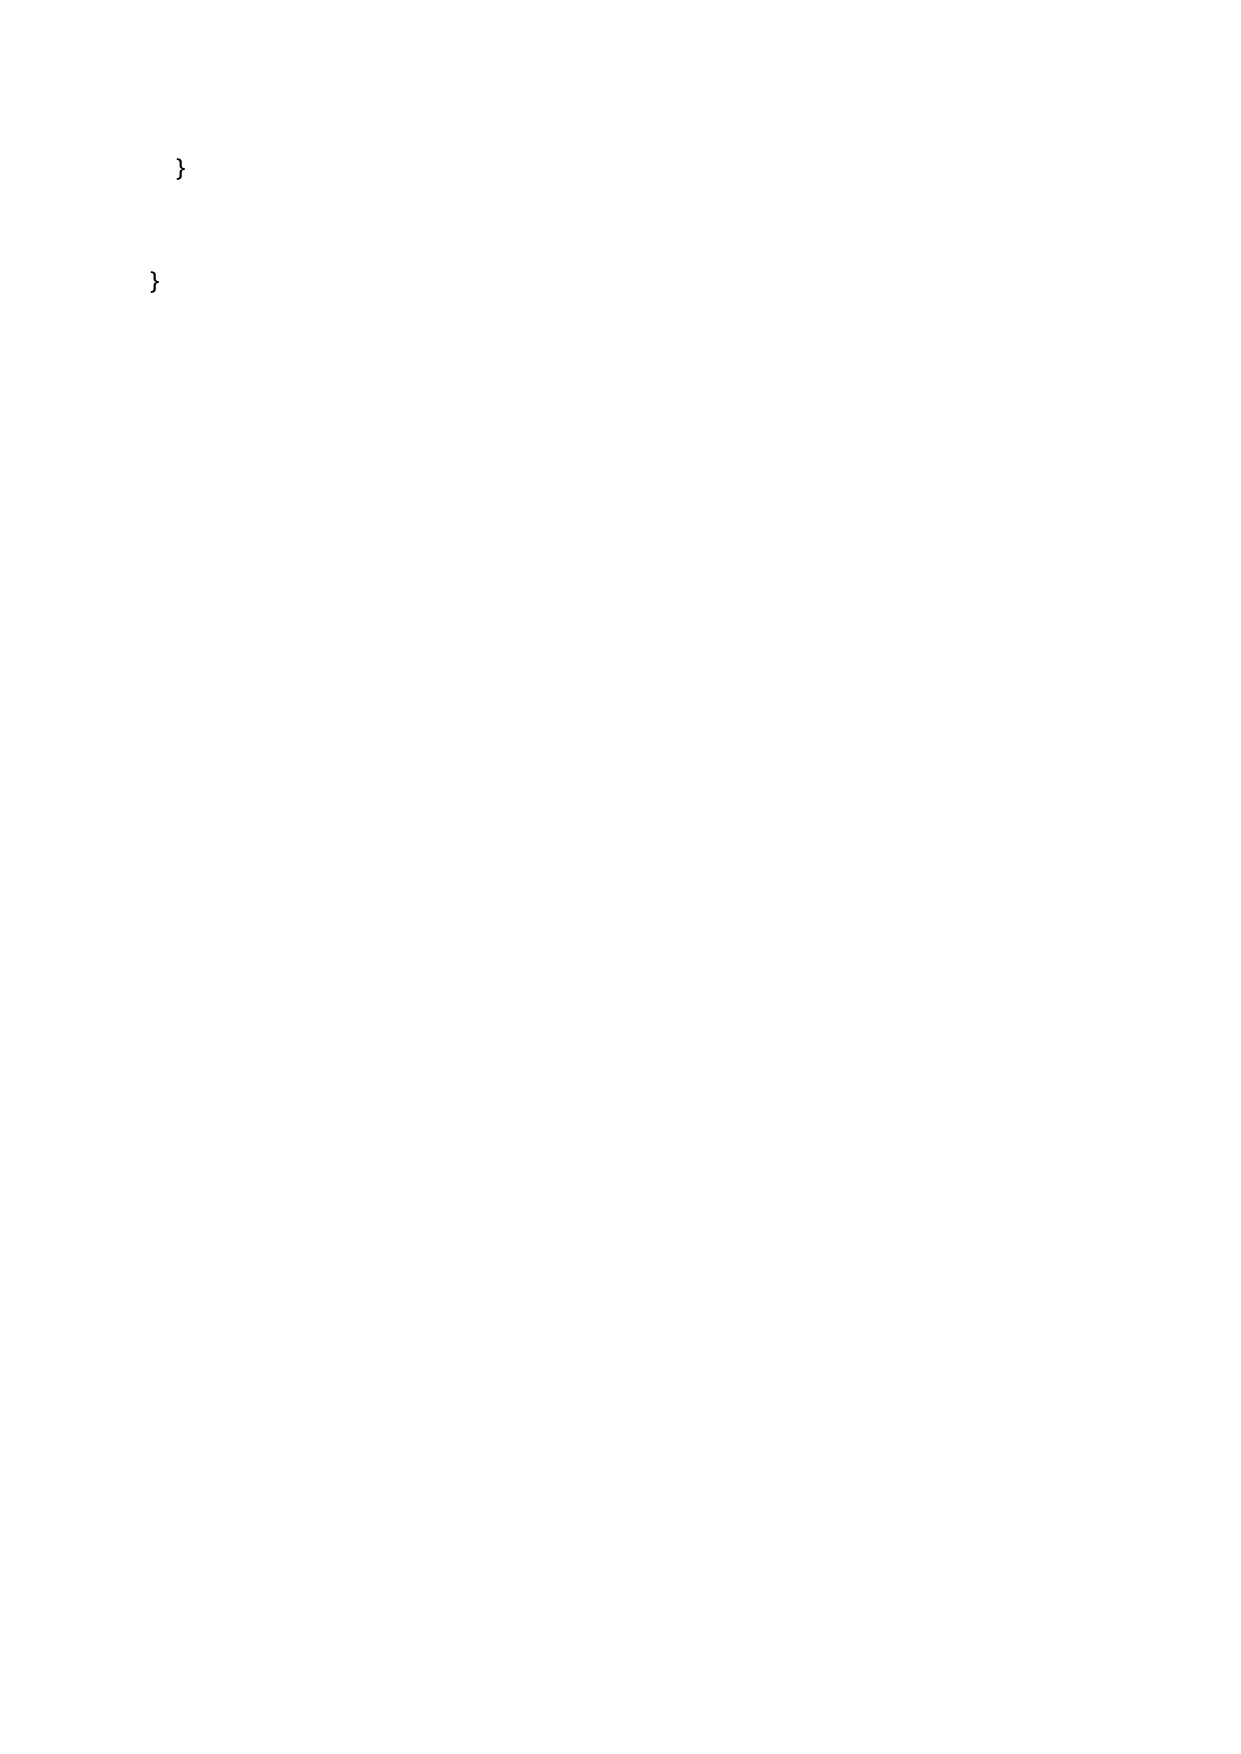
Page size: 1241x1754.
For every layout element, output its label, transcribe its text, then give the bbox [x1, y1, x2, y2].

text } [150, 262, 1090, 296]
text } [150, 150, 1090, 184]
